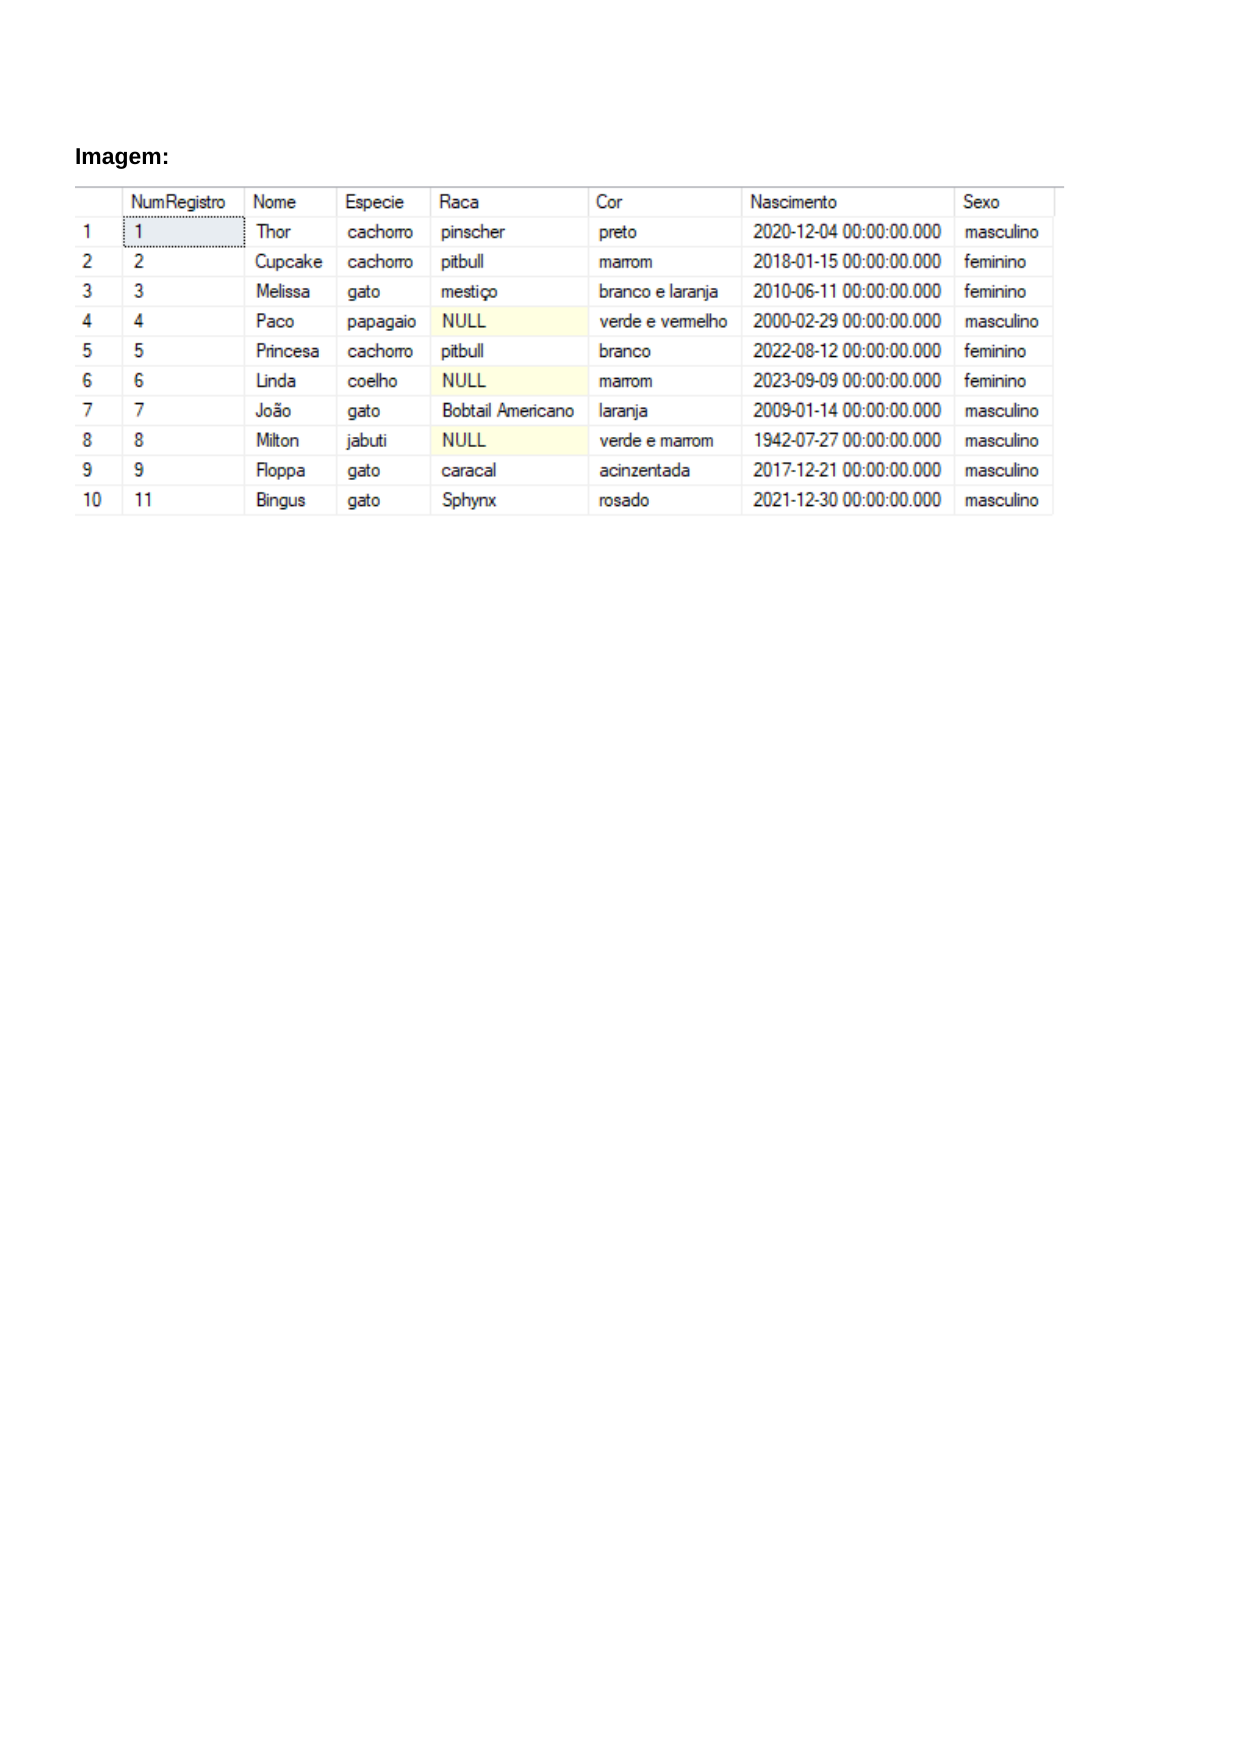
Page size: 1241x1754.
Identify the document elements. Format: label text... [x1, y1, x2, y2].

text Imagem: [75, 143, 1165, 169]
